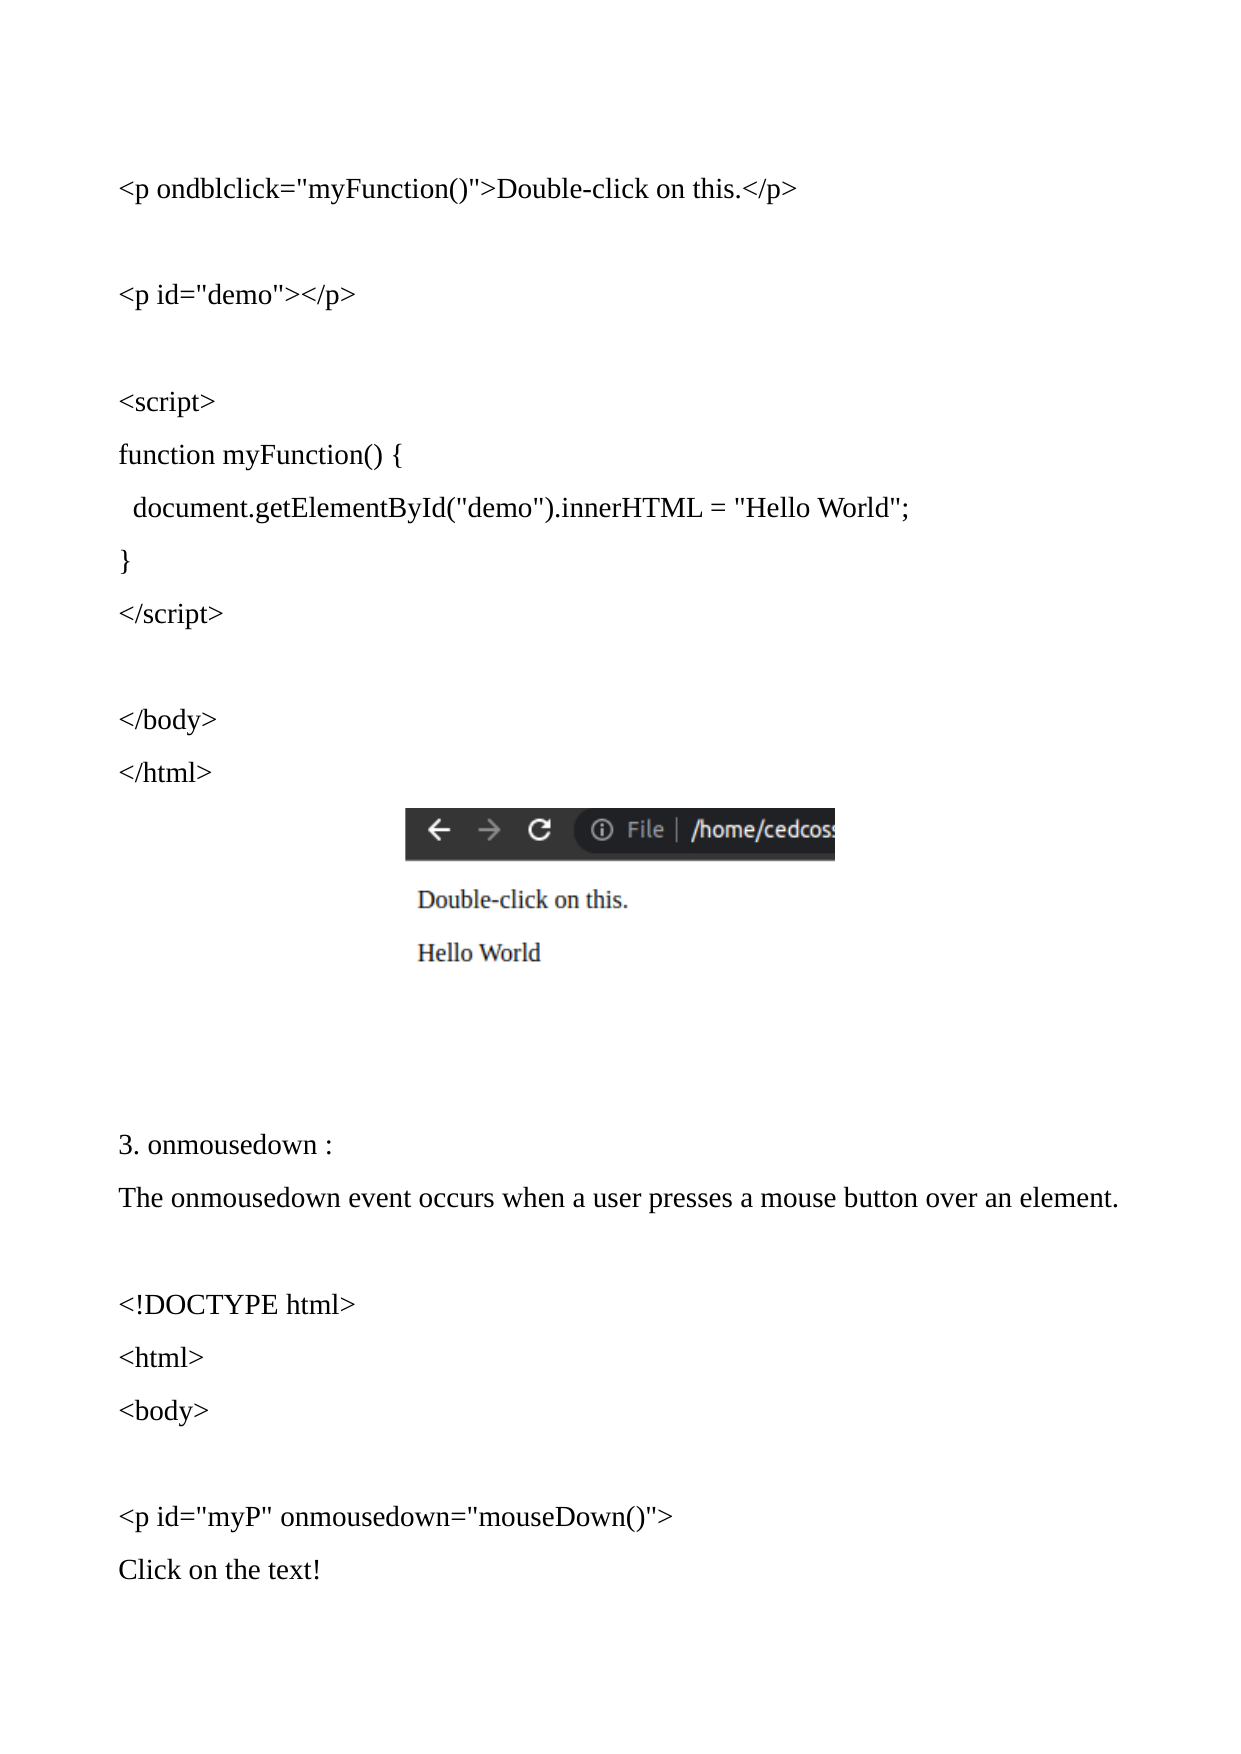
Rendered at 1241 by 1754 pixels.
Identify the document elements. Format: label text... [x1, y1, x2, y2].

text </body> [118, 702, 1122, 736]
text <!DOCTYPE html> [118, 1287, 1122, 1320]
text 3. onmousedown : [118, 1127, 1122, 1161]
text The onmousedown event occurs when a user presses a mouse button over an element. [118, 1181, 1122, 1214]
text </html> [118, 756, 1122, 789]
text </script> [118, 596, 1122, 630]
text <script> [118, 384, 1122, 417]
text Click on the text! [118, 1552, 1122, 1586]
text <html> [118, 1340, 1122, 1373]
picture [405, 808, 835, 1051]
text function myFunction() { [118, 437, 1122, 470]
text <body> [118, 1393, 1122, 1427]
text } [118, 543, 1122, 577]
text <p ondblclick="myFunction()">Double-click on this.</p> [118, 171, 1122, 205]
text document.getElementById("demo").innerHTML = "Hello World"; [118, 490, 1122, 523]
text <p id="demo"></p> [118, 277, 1122, 311]
text <p id="myP" onmousedown="mouseDown()"> [118, 1499, 1122, 1533]
